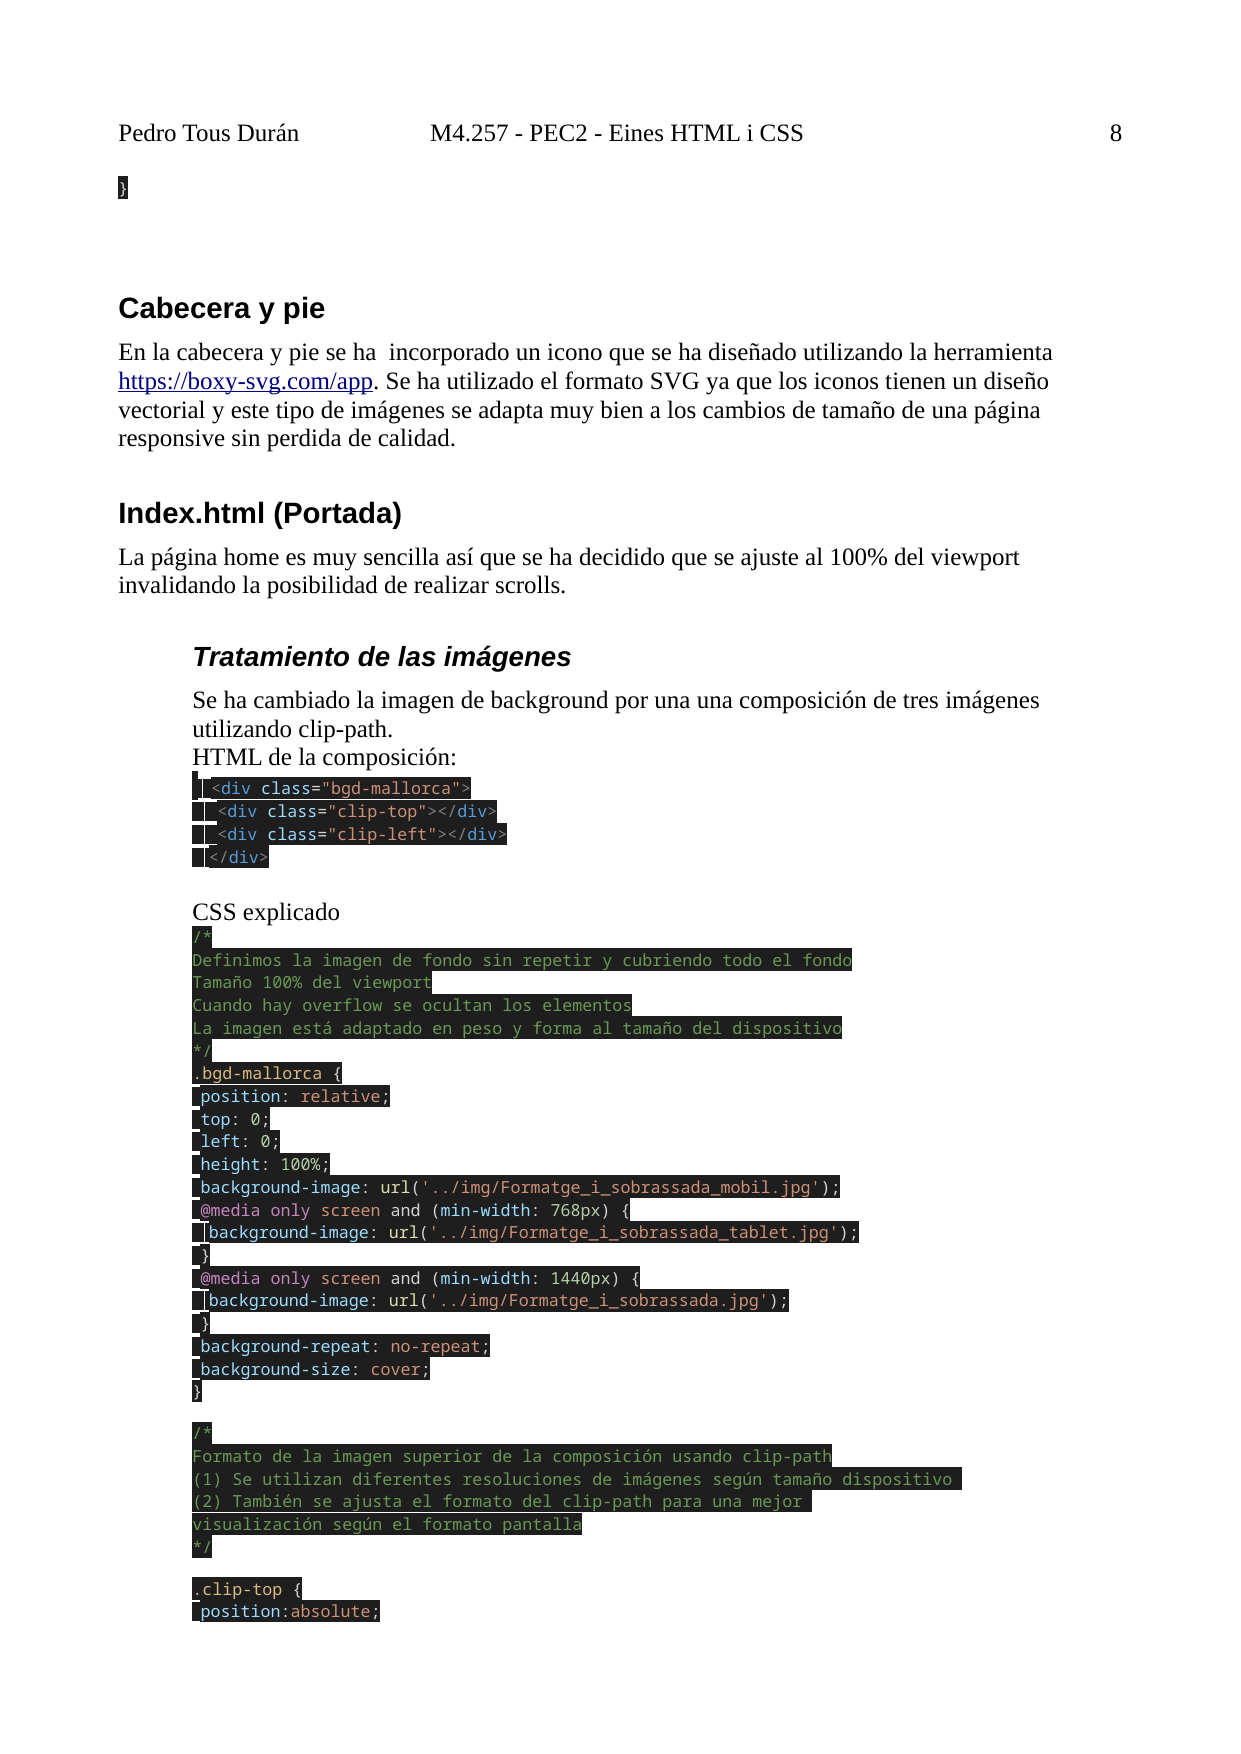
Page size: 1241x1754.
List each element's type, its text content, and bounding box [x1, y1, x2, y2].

text /* [192, 1422, 1122, 1444]
text background-image: url('../img/Formatge_i_sobrassada_mobil.jpg'); [192, 1175, 1122, 1198]
text position:absolute; [192, 1600, 1122, 1622]
text Tamaño 100% del viewport [192, 971, 1122, 994]
text left: 0; [192, 1130, 1122, 1153]
text height: 100%; [192, 1153, 1122, 1175]
text Definimos la imagen de fondo sin repetir y cubriendo todo el fondo [192, 948, 1122, 971]
text position: relative; [192, 1084, 1122, 1107]
text La página home es muy sencilla así que se ha decidido que se ajuste al 100% del viewport invalidando la posibilidad de realizar scrolls. [118, 542, 1122, 599]
text background-image: url('../img/Formatge_i_sobrassada.jpg'); [192, 1289, 1122, 1312]
text visualización según el formato pantalla [192, 1512, 1122, 1535]
subtitle Tratamiento de las imágenes [192, 641, 1122, 672]
text Cuando hay overflow se ocultan los elementos [192, 994, 1122, 1016]
text @media only screen and (min-width: 768px) { [192, 1198, 1122, 1221]
text .clip-top { [192, 1577, 1122, 1600]
text En la cabecera y pie se ha incorporado un icono que se ha diseñado utilizando la herramienta https://boxy-svg.com/app. Se ha utilizado el formato SVG ya que los iconos tienen un diseño vectorial y este tipo de imágenes se adapta muy bien a los cambios de tamaño de una página responsive sin perdida de calidad. [118, 337, 1122, 452]
text top: 0; [192, 1107, 1122, 1130]
subtitle Cabecera y pie [118, 291, 1122, 325]
text (2) También se ajusta el formato del clip-path para una mejor [192, 1490, 1122, 1512]
text HTML de la composición: [192, 742, 1122, 771]
text </div> [192, 845, 1122, 868]
text @media only screen and (min-width: 1440px) { [192, 1266, 1122, 1289]
text Formato de la imagen superior de la composición usando clip-path [192, 1444, 1122, 1467]
text background-image: url('../img/Formatge_i_sobrassada_tablet.jpg'); [192, 1221, 1122, 1243]
text background-repeat: no-repeat; [192, 1334, 1122, 1357]
text <div class="clip-top"></div> [192, 800, 1122, 823]
text } [118, 176, 1122, 199]
text } [192, 1243, 1122, 1266]
text */ [192, 1535, 1122, 1558]
text <div class="clip-left"></div> [192, 823, 1122, 845]
text CSS explicado [192, 897, 1122, 926]
text Se ha cambiado la imagen de background por una una composición de tres imágenes utilizando clip-path. [192, 685, 1122, 742]
text La imagen está adaptado en peso y forma al tamaño del dispositivo [192, 1016, 1122, 1039]
text } [192, 1380, 1122, 1402]
text background-size: cover; [192, 1357, 1122, 1380]
text .bgd-mallorca { [192, 1062, 1122, 1084]
text <div class="bgd-mallorca"> [192, 771, 1122, 800]
subtitle Index.html (Portada) [118, 496, 1122, 529]
text */ [192, 1039, 1122, 1062]
text /* [192, 926, 1122, 948]
text } [192, 1312, 1122, 1334]
text (1) Se utilizan diferentes resoluciones de imágenes según tamaño dispositivo [192, 1467, 1122, 1490]
